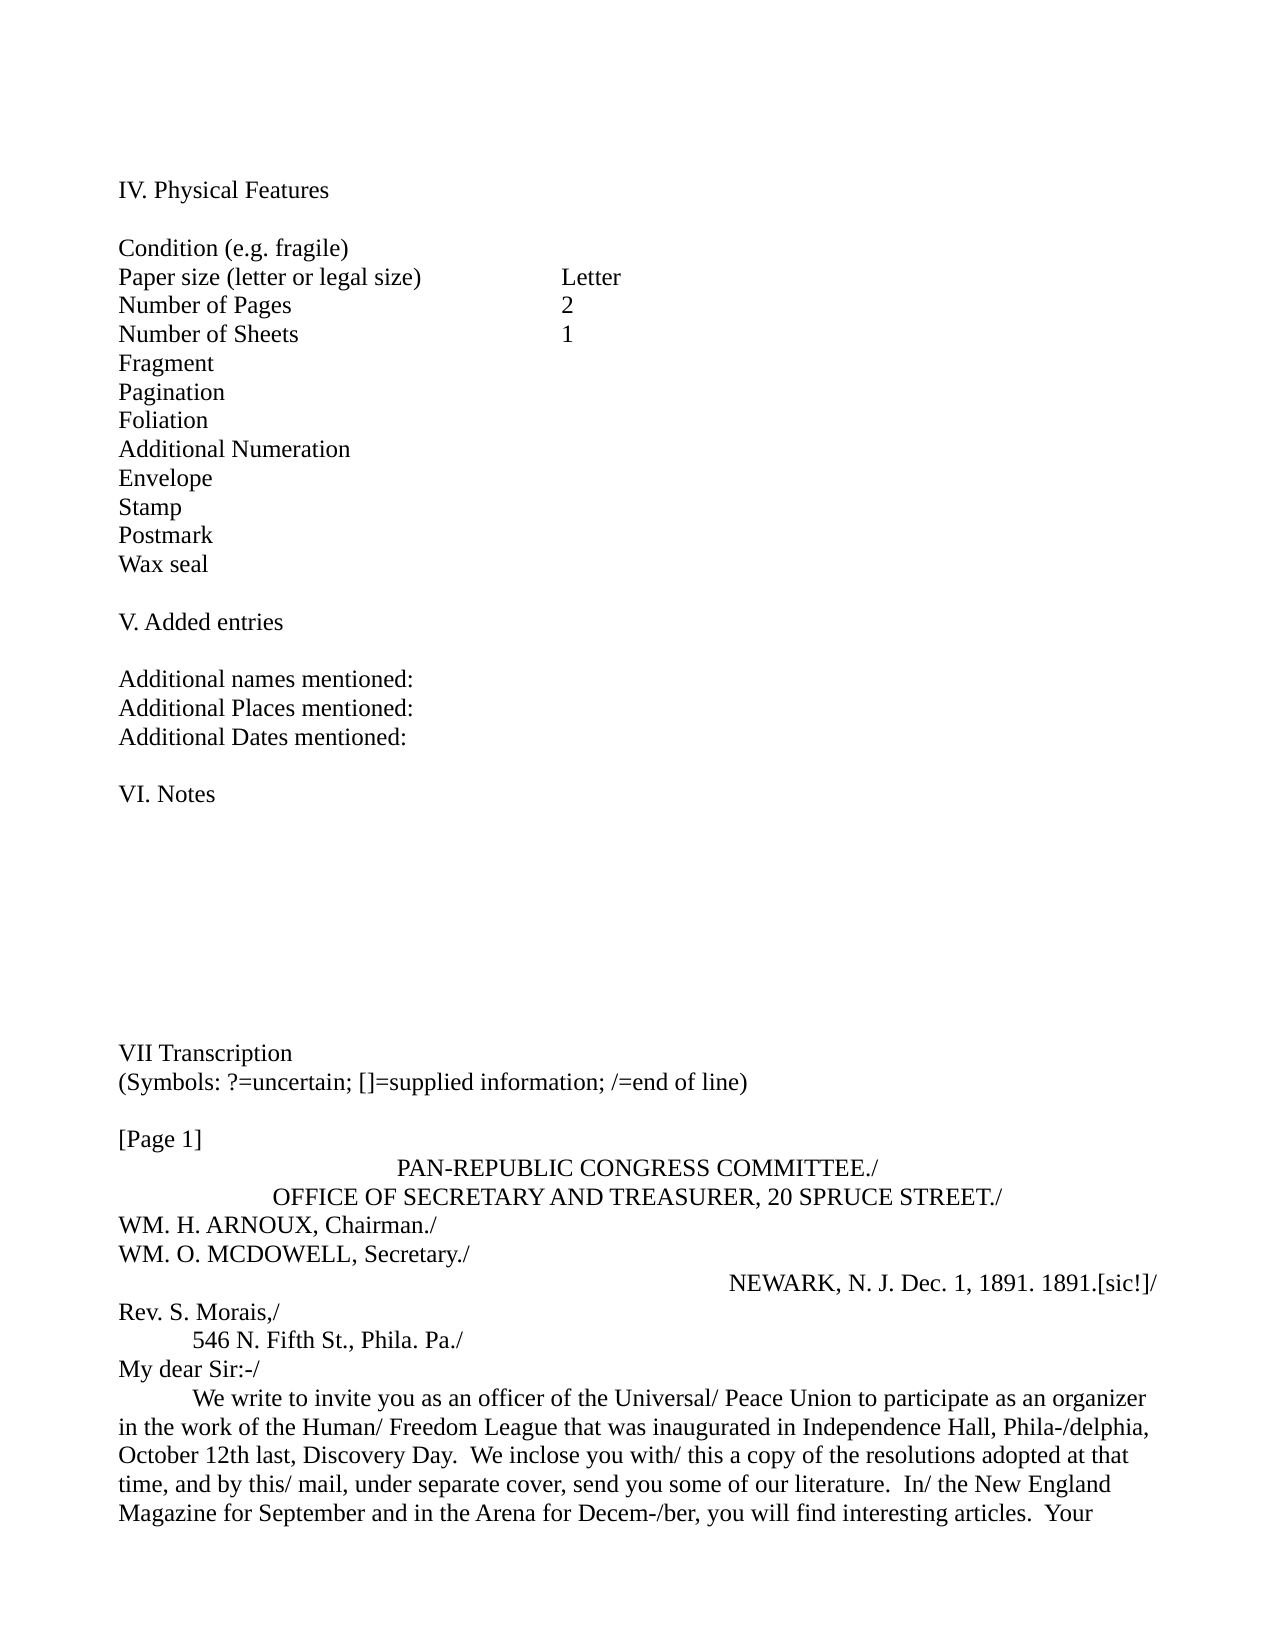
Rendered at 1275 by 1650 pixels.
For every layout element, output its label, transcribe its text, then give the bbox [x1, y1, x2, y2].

text Additional Dates mentioned: [118, 722, 1157, 751]
text Condition (e.g. fragile) [118, 233, 1157, 262]
text VII Transcription [118, 1038, 1157, 1067]
text NEWARK, N. J. Dec. 1, 1891. 1891.[sic!]/ [118, 1268, 1157, 1297]
text We write to invite you as an officer of the Universal/ Peace Union to participate as an organizer in the work of the Human/ Freedom League that was inaugurated in Independence Hall, Phila-/delphia, October 12th last, Discovery Day. We inclose you with/ this a copy of the resolutions adopted at that time, and by this/ mail, under separate cover, send you some of our literature. In/ the New England Magazine for September and in the Arena for Decem-/ber, you will find interesting articles. Your [118, 1383, 1157, 1527]
text IV. Physical Features [118, 176, 1157, 204]
text Postma rk [118, 521, 1157, 549]
text Fragment [118, 348, 1157, 377]
text Additional names mentioned: [118, 664, 1157, 693]
text Number of Sheets 1 [118, 319, 1157, 348]
text Stamp [118, 492, 1157, 521]
text Envelope [118, 463, 1157, 492]
text Wax seal [118, 549, 1157, 578]
text My dear Sir:-/ [118, 1354, 1157, 1383]
text Additional Numeration [118, 434, 1157, 463]
text Pagination [118, 377, 1157, 406]
text WM. O. MCDOWELL, Secretary./ [118, 1239, 1157, 1268]
text PAN-REPUBLIC CONGRESS COMMITTEE./ [118, 1153, 1157, 1182]
text (Symbols: ?=uncertain; []=supplied information; /=end of line) [118, 1067, 1157, 1096]
text V. Added entries [118, 607, 1157, 636]
text 546 N. Fifth St., Phila. Pa./ [118, 1326, 1157, 1354]
text Number of Pages 2 [118, 291, 1157, 319]
text WM. H. ARNOUX, Chairman./ [118, 1211, 1157, 1239]
text [Page 1] [118, 1124, 1157, 1153]
text VI. Notes [118, 779, 1157, 808]
text Paper size (letter or legal size) Letter [118, 262, 1157, 291]
text Additional Places mentioned: [118, 693, 1157, 722]
text Rev. S. Morais,/ [118, 1297, 1157, 1326]
text Foliation [118, 406, 1157, 434]
text OFFICE OF SECRETARY AND TREASURER, 20 SPRUCE STREET./ [118, 1182, 1157, 1211]
